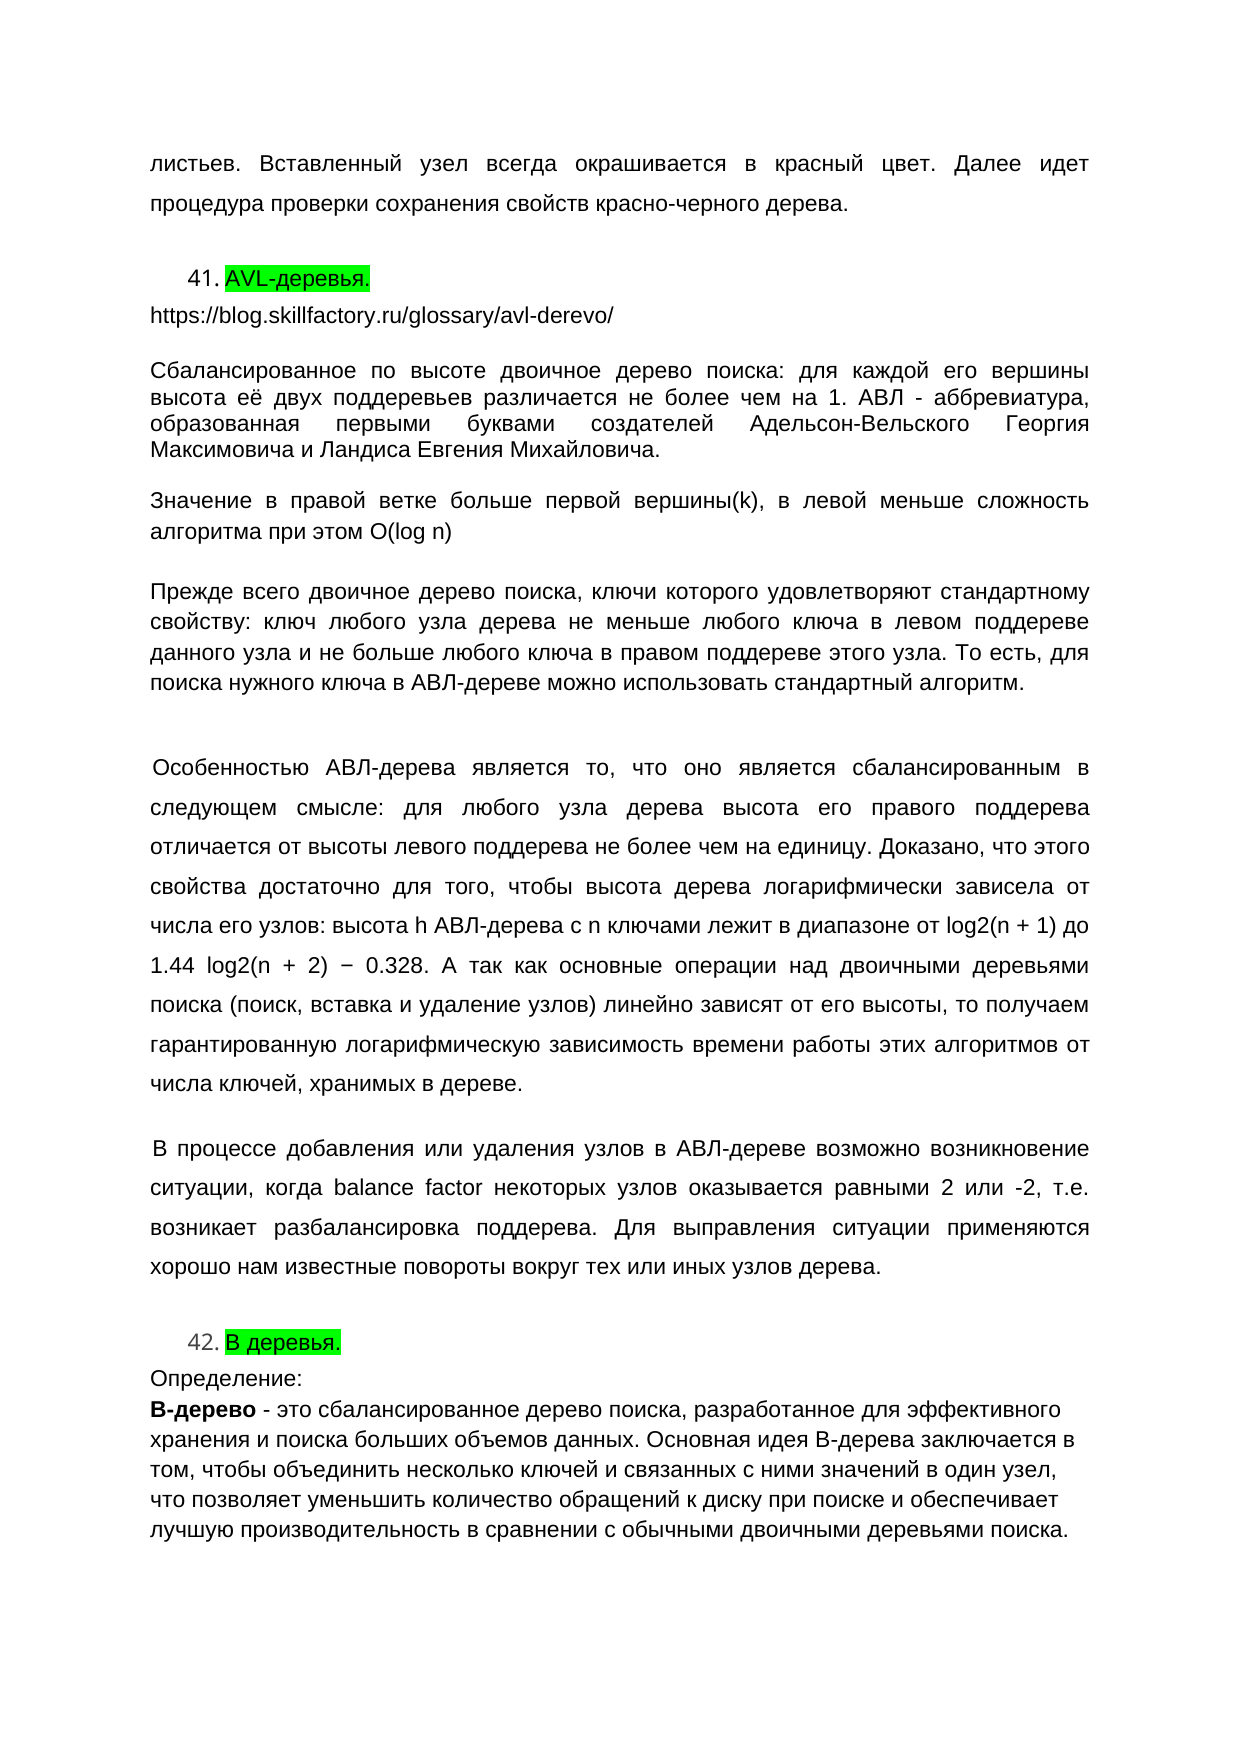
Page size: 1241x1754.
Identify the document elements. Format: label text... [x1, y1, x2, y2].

subtitle B деревья. [187, 1326, 1090, 1357]
text Сбалансированное по высоте двоичное дерево поиска: для каждой его вершины высота её двух поддеревьев различается не более чем на 1. АВЛ - аббревиатура, образованная первыми буквами создателей Адельсон-Вельского Георгия Максимовича и Ландиса Евгения Михайловича. [150, 357, 1090, 462]
text Значение в правой ветке больше первой вершины(k), в левой меньше сложность алгоритма при этом O(log n) [150, 487, 1090, 544]
text Определение: [150, 1365, 1090, 1392]
text листьев. Вставленный узел всегда окрашивается в красный цвет. Далее идет процедура проверки сохранения свойств красно-черного дерева. [150, 150, 1090, 216]
subtitle AVL-деревья. [187, 262, 1090, 293]
text B-дерево - это сбалансированное дерево поиска, разработанное для эффективного хранения и поиска больших объемов данных. Основная идея B-дерева заключается в том, чтобы объединить несколько ключей и связанных с ними значений в один узел, что позволяет уменьшить количество обращений к диску при поиске и обеспечивает лучшую производительность в сравнении с обычными двоичными деревьями поиска. [150, 1396, 1090, 1543]
text Прежде всего двоичное дерево поиска, ключи которого удовлетворяют стандартному свойству: ключ любого узла дерева не меньше любого ключа в левом поддереве данного узла и не больше любого ключа в правом поддереве этого узла. То есть, для поиска нужного ключа в АВЛ-дереве можно использовать стандартный алгоритм. [150, 578, 1090, 695]
text https://blog.skillfactory.ru/glossary/avl-derevo/ [150, 302, 1090, 328]
text Особенностью АВЛ-дерева является то, что оно является сбалансированным в следующем смысле: для любого узла дерева высота его правого поддерева отличается от высоты левого поддерева не более чем на единицу. Доказано, что этого свойства достаточно для того, чтобы высота дерева логарифмически зависела от числа его узлов: высота h АВЛ-дерева с n ключами лежит в диапазоне от log2(n + 1) до 1.44 log2(n + 2) − 0.328. А так как основные операции над двоичными деревьями поиска (поиск, вставка и удаление узлов) линейно зависят от его высоты, то получаем гарантированную логарифмическую зависимость времени работы этих алгоритмов от числа ключей, хранимых в дереве. [150, 754, 1090, 1096]
text В процессе добавления или удаления узлов в АВЛ-дереве возможно возникновение ситуации, когда balance factor некоторых узлов оказывается равными 2 или -2, т.е. возникает разбалансировка поддерева. Для выправления ситуации применяются хорошо нам известные повороты вокруг тех или иных узлов дерева. [150, 1134, 1090, 1279]
